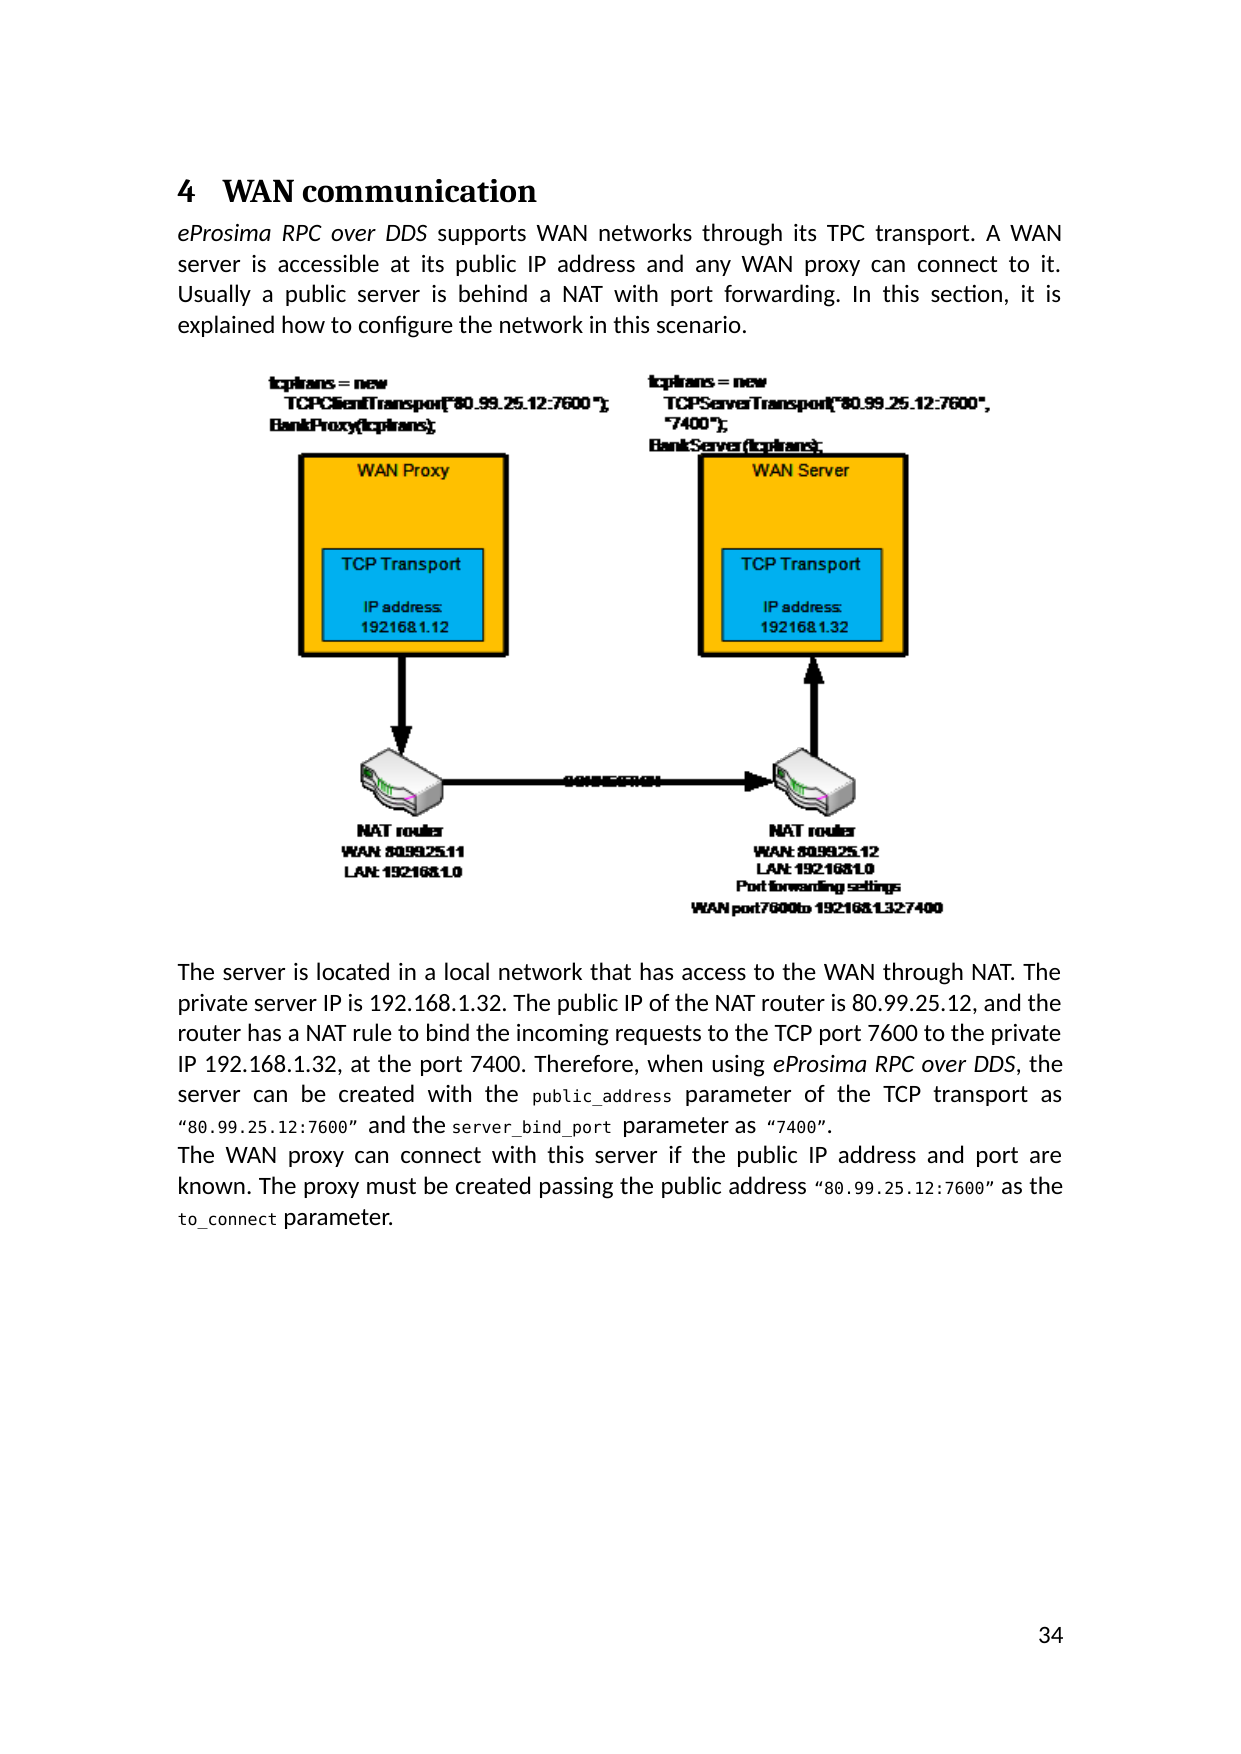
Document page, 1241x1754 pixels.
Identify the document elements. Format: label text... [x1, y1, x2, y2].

subtitle WAN communication [177, 173, 1063, 211]
text The WAN proxy can connect with this server if the public IP address and port are known. The proxy must be created passing the public address “80.99.25.12:7600” as the to_connect parameter. [177, 1140, 1063, 1231]
text The server is located in a local network that has access to the WAN through NAT. The private server IP is 192.168.1.32. The public IP of the NAT router is 80.99.25.12, and the router has a NAT rule to bind the incoming requests to the TCP port 7600 to the private IP 192.168.1.32, at the port 7400. Therefore, when using eProsima RPC over DDS, the server can be created with the public_address parameter of the TCP transport as “80.99.25.12:7600” and the server_bind_port parameter as “7400”. [177, 957, 1063, 1140]
text eProsima RPC over DDS supports WAN networks through its TPC transport. A WAN server is accessible at its public IP address and any WAN proxy can connect to it. Usually a public server is behind a NAT with port forwarding. In this section, it is explained how to configure the network in this scenario. [177, 217, 1063, 339]
